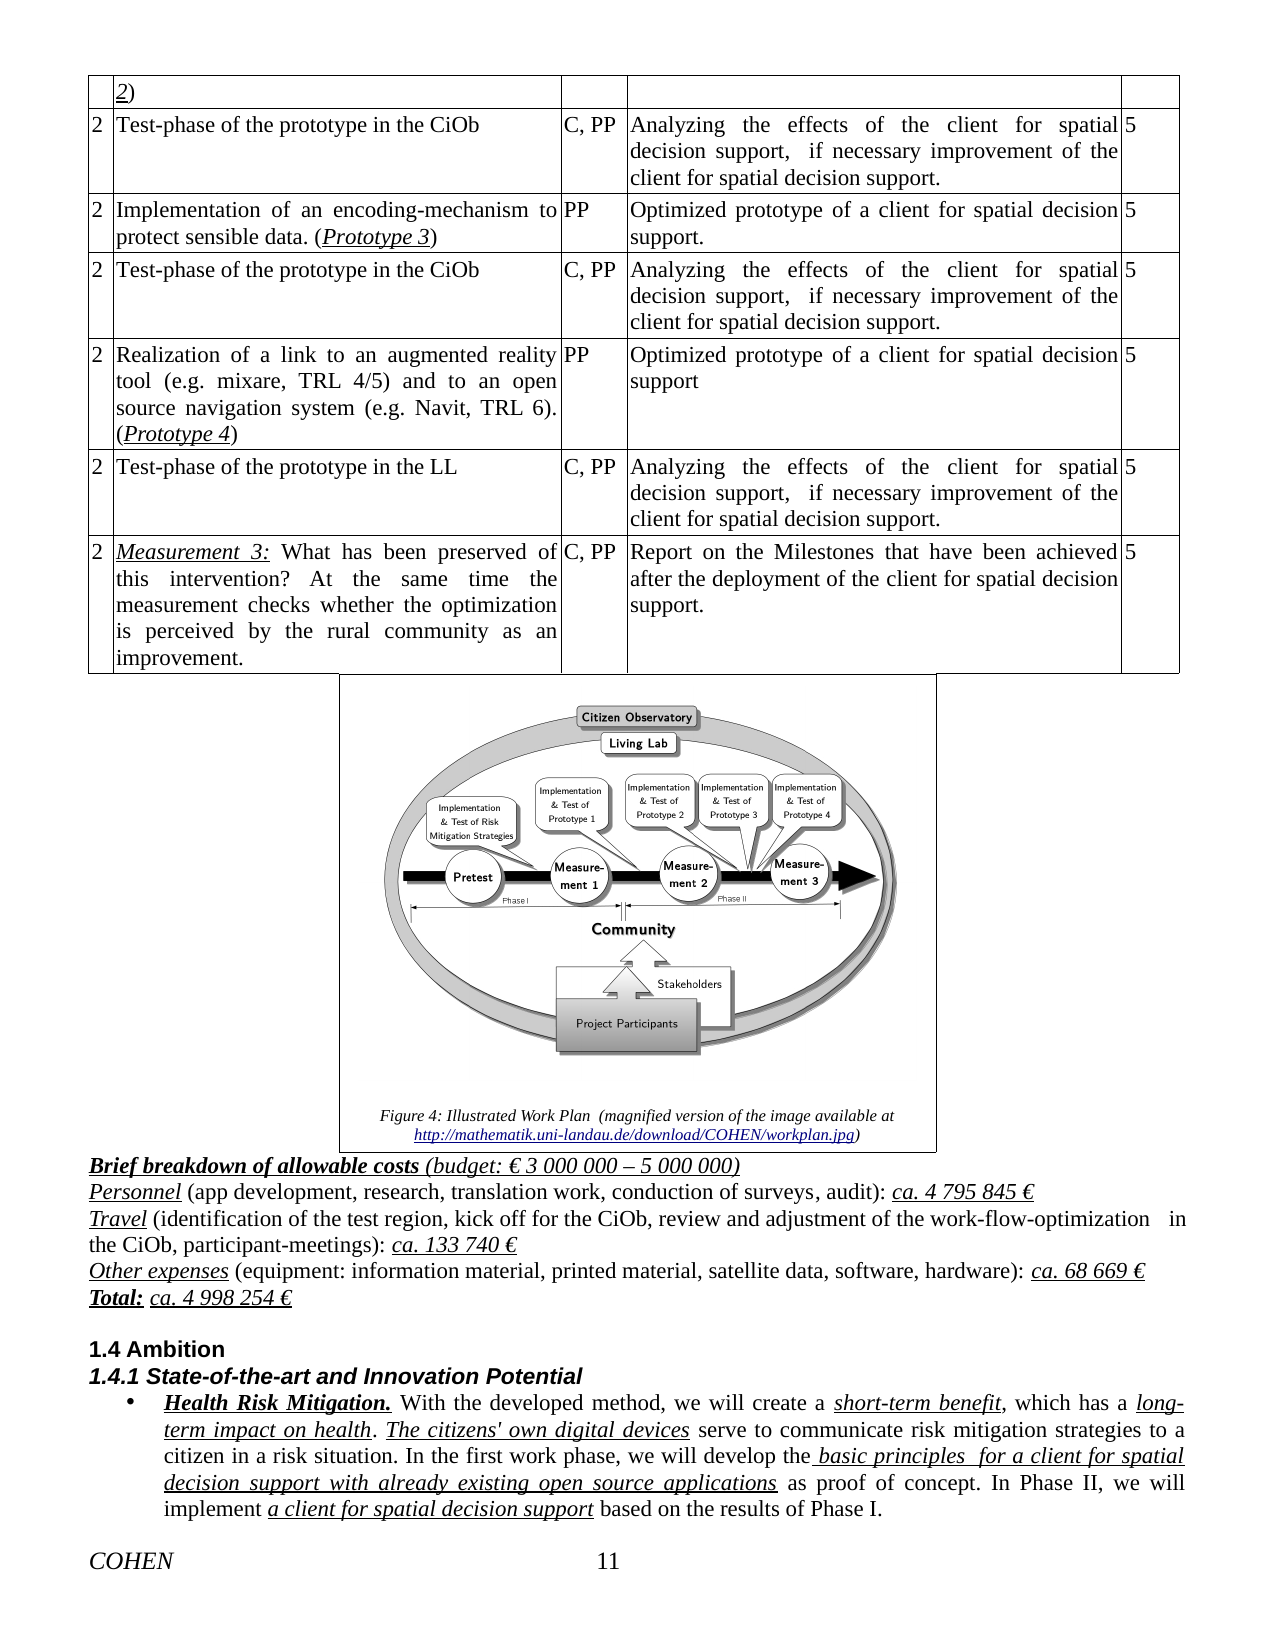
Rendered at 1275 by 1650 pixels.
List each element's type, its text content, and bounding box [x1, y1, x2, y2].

table_cell 2) [114, 76, 561, 108]
table_cell [89, 76, 113, 108]
table_cell 5 [1122, 339, 1179, 449]
table_cell PP [562, 194, 627, 252]
table_cell 5 [1122, 536, 1179, 673]
table_cell 2 [89, 253, 113, 338]
text Other expenses (equipment: information material, printed material, satellite data, software, hardware): ca. 68 669 € [88, 1257, 1186, 1284]
table_cell 2 [89, 339, 113, 449]
table_cell 2 [89, 194, 113, 252]
table_cell C, PP [562, 109, 627, 193]
table_cell Realization of a link to an augmented reality tool (e.g. mixare, TRL 4/5) and to an open source navigation system (e.g. Navit, TRL 6). (Prototype 4) [114, 339, 561, 449]
table_cell C, PP [562, 536, 627, 673]
table_cell 5 [1122, 253, 1179, 338]
text Personnel (app development, research, translation work, conduction of surveys, audit): ca. 4 795 845 € [88, 1178, 1186, 1204]
text Total: ca. 4 998 254 € [88, 1284, 1186, 1310]
table_cell PP [562, 339, 627, 449]
table_cell Optimized prototype of a client for spatial decision support [628, 339, 1121, 449]
table_cell Analyzing the effects of the client for spatial decision support, if necessary improvement of the client for spatial decision support. [628, 450, 1121, 535]
table_cell 5 [1122, 450, 1179, 535]
table_cell C, PP [562, 450, 627, 535]
table_cell 2 [89, 536, 113, 673]
table_cell Optimized prototype of a client for spatial decision support. [628, 194, 1121, 252]
table_cell 5 [1122, 194, 1179, 252]
list Health Risk Mitigation. With the developed method, we will create a short-term benefit, which has a long-term impact on health. The citizens' own digital devices serve to communicate risk mitigation strategies to a citizen in a risk situation. In the first work phase, we will develop the basic principles for a client for spatial decision support with already existing open source applications as proof of concept. In Phase II, we will implement a client for spatial decision support based on the results of Phase I. [126, 1389, 1186, 1521]
text Figure 4: Illustrated Work Plan (magnified version of the image available at http://mathematik.uni-landau.de/download/COHEN/workplan.jpg) [340, 1106, 936, 1144]
table_cell Report on the Milestones that have been achieved after the deployment of the client for spatial decision support. [628, 536, 1121, 673]
table_cell Test-phase of the prototype in the CiOb [114, 253, 561, 338]
text 1.4 Ambition [88, 1336, 1186, 1363]
table_cell Test-phase of the prototype in the CiOb [114, 109, 561, 193]
table_cell Analyzing the effects of the client for spatial decision support, if necessary improvement of the client for spatial decision support. [628, 253, 1121, 338]
table_cell 5 [1122, 109, 1179, 193]
text Brief breakdown of allowable costs (budget: € 3 000 000 – 5 000 000) [88, 1152, 1186, 1178]
table_cell Implementation of an encoding-mechanism to protect sensible data. (Prototype 3) [114, 194, 561, 252]
text 1.4.1 State-of-the-art and Innovation Potential [88, 1363, 1186, 1389]
text Travel (identification of the test region, kick off for the CiOb, review and adjustment of the work-flow-optimization in the CiOb, participant-meetings): ca. 133 740 € [88, 1204, 1186, 1257]
table_cell Measurement 3: What has been preserved of this intervention? At the same time the measurement checks whether the optimization is perceived by the rural community as an improvement. [114, 536, 561, 673]
table_cell C, PP [562, 253, 627, 338]
table_cell 2 [89, 109, 113, 193]
table_cell [628, 76, 1121, 108]
table_cell [1122, 76, 1179, 108]
picture [358, 686, 917, 1081]
table_cell [562, 76, 627, 108]
table_cell Analyzing the effects of the client for spatial decision support, if necessary improvement of the client for spatial decision support. [628, 109, 1121, 193]
table_cell Test-phase of the prototype in the LL [114, 450, 561, 535]
table_cell 2 [89, 450, 113, 535]
